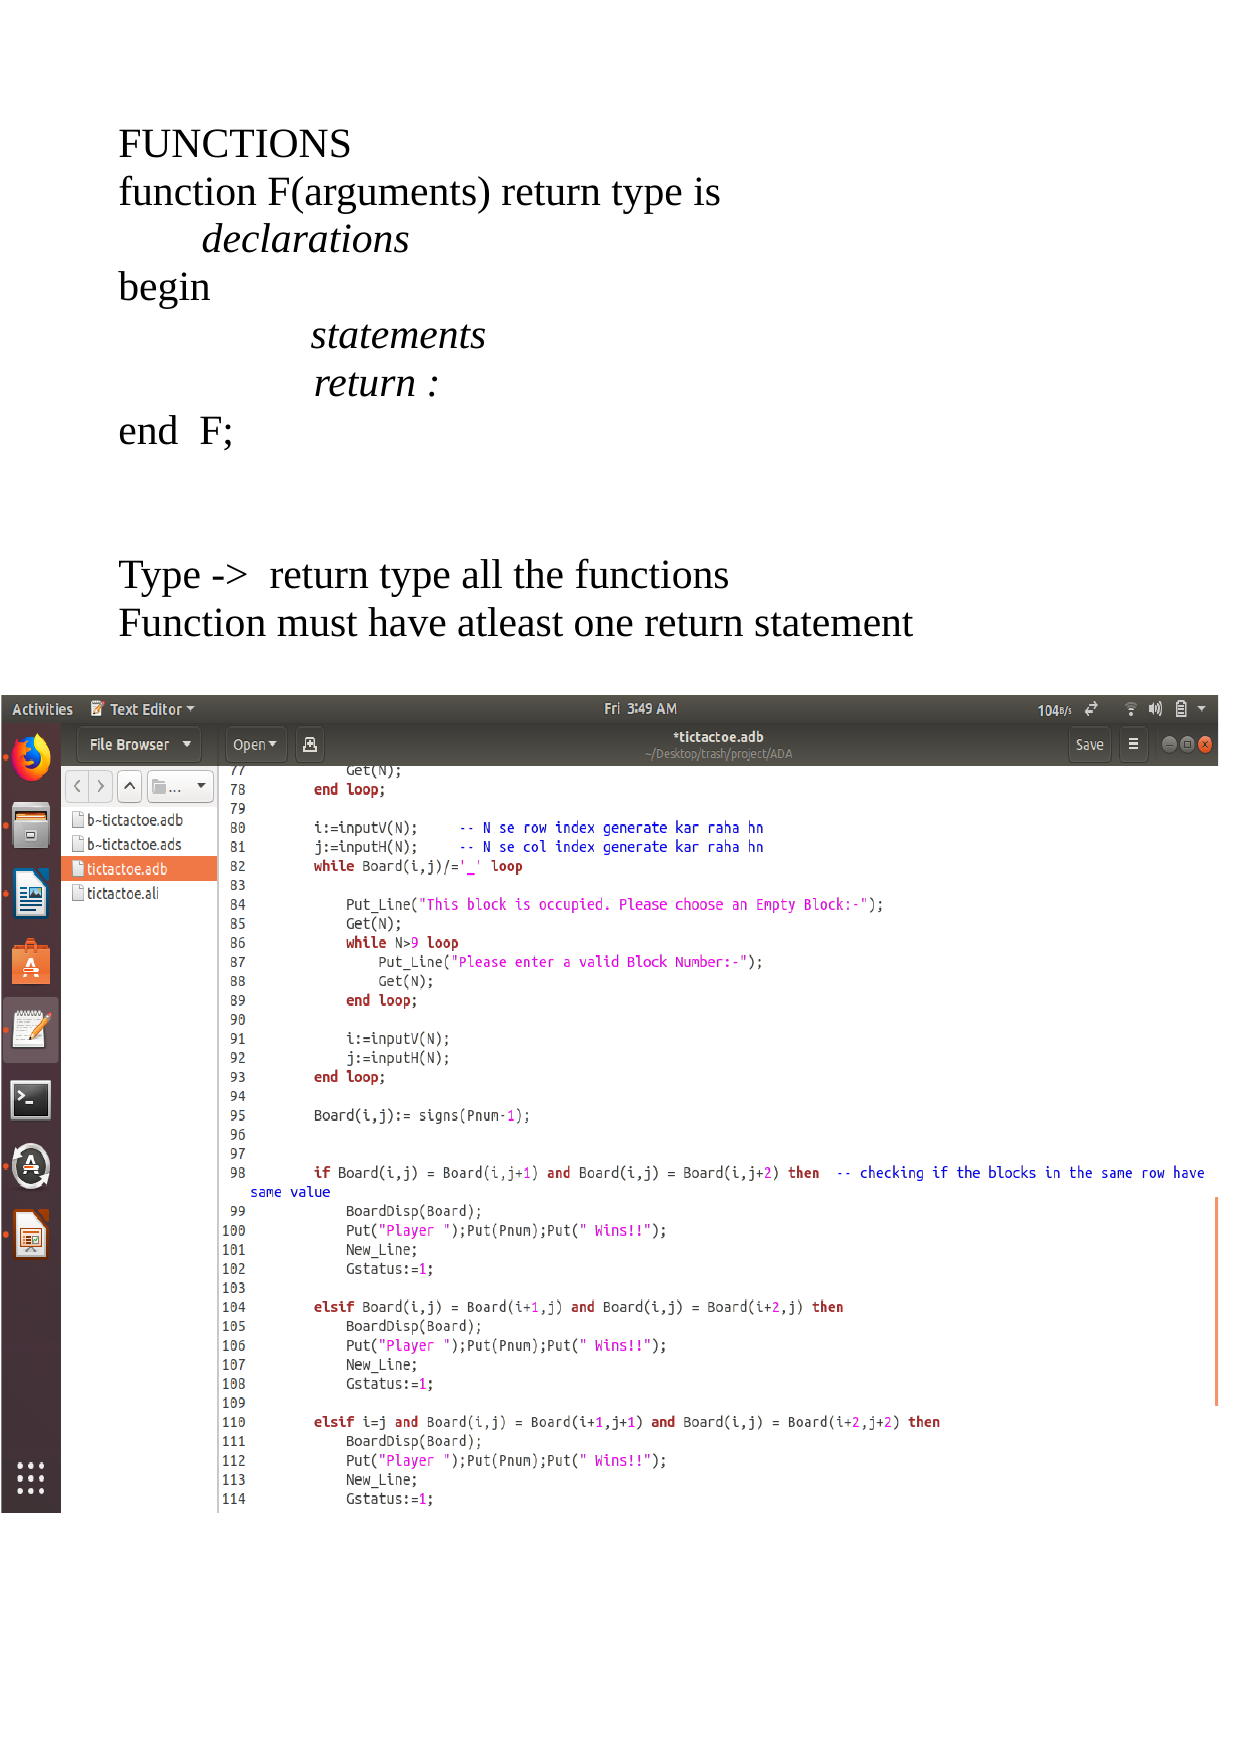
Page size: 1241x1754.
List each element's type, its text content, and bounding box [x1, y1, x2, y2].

picture [1, 695, 1219, 1513]
text function F(arguments) return type is [118, 166, 1122, 214]
text begin [118, 262, 1122, 310]
text statements [118, 310, 1122, 358]
text return : [118, 358, 1122, 406]
text Type -> return type all the functions [118, 549, 1122, 597]
text end F; [118, 406, 1122, 453]
text declarations [118, 214, 1122, 262]
text FUNCTIONS [118, 118, 1122, 166]
text Function must have atleast one return statement [118, 597, 1122, 645]
